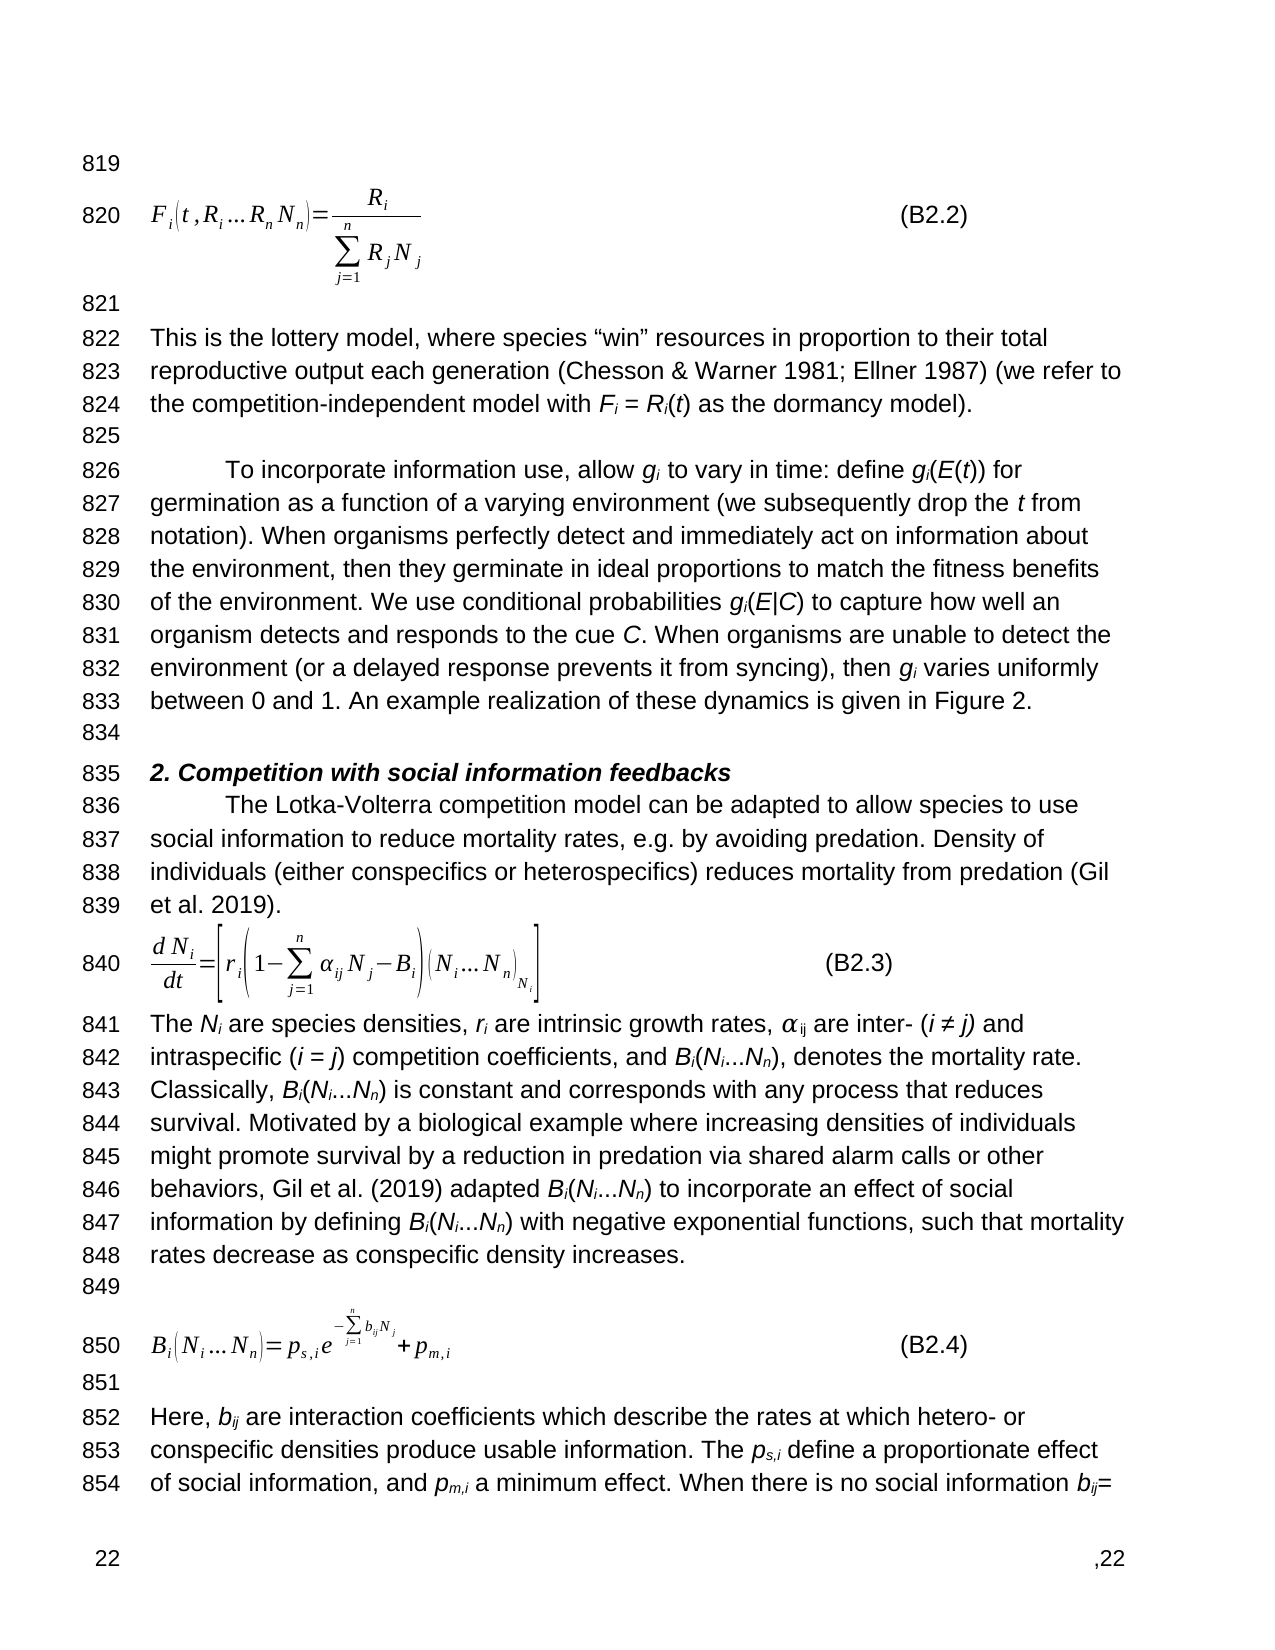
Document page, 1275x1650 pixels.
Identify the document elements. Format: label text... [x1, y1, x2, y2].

text The Ni are species densities, ri are intrinsic growth rates, 𝛼ij are inter- (i ≠ j) and intraspecific (i = j) competition coefficients, and Bi(Ni...Nn), denotes the mortality rate. Classically, Bi(Ni...Nn) is constant and corresponds with any process that reduces survival. Motivated by a biological example where increasing densities of individuals might promote survival by a reduction in predation via shared alarm calls or other behaviors, Gil et al. (2019) adapted Bi(Ni...Nn) to incorporate an effect of social information by defining Bi(Ni...Nn) with negative exponential functions, such that mortality rates decrease as conspecific density increases. [150, 1009, 1125, 1268]
text (B2.4) [150, 1306, 1125, 1364]
text (B2.3) [150, 923, 1125, 1004]
text (B2.2) [150, 183, 1125, 285]
text To incorporate information use, allow gi to vary in time: define gi(E(t)) for germination as a function of a varying environment (we subsequently drop the t from notation). When organisms perfectly detect and immediately act on information about the environment, then they germinate in ideal proportions to match the fitness benefits of the environment. We use conditional probabilities gi(E|C) to capture how well an organism detects and responds to the cue C. When organisms are unable to detect the environment (or a delayed response prevents it from syncing), then gi varies uniformly between 0 and 1. An example realization of these dynamics is given in Figure 2. [150, 455, 1125, 715]
text Here, bij are interaction coefficients which describe the rates at which hetero- or conspecific densities produce usable information. The ps,i define a proportionate effect of social information, and pm,i a minimum effect. When there is no social information bij= [150, 1402, 1125, 1496]
text 2. Competition with social information feedbacks [150, 757, 1125, 786]
text The Lotka-Volterra competition model can be adapted to allow species to use social information to reduce mortality rates, e.g. by avoiding predation. Density of individuals (either conspecifics or heterospecifics) reduces mortality from predation (Gil et al. 2019). [150, 791, 1125, 918]
text This is the lottery model, where species “win” resources in proportion to their total reproductive output each generation (Chesson & Warner 1981; Ellner 1987) (we refer to the competition-independent model with Fi = Ri(t) as the dormancy model). [150, 323, 1125, 417]
